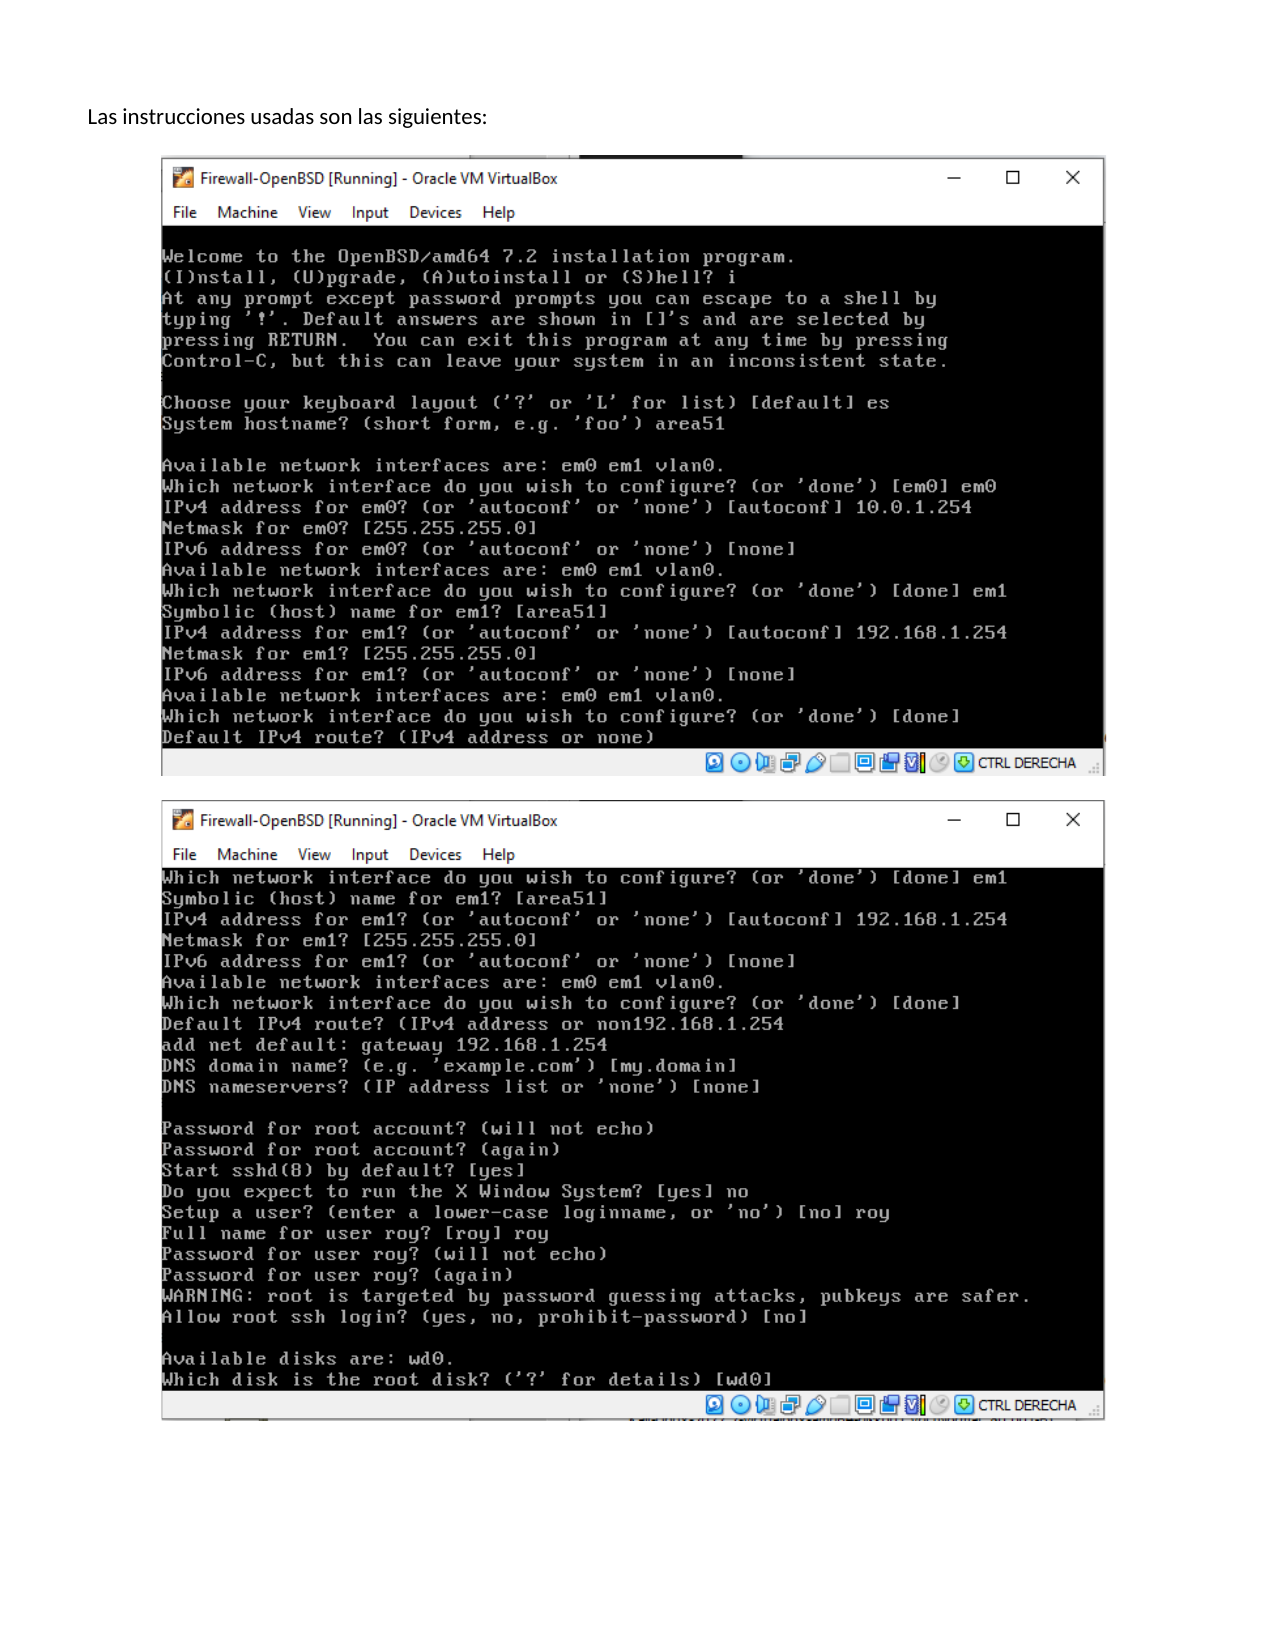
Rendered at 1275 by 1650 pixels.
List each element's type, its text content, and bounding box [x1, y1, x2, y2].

text Las instrucciones usadas son las siguientes: [87, 102, 1180, 130]
picture [161, 155, 1107, 776]
picture [161, 800, 1106, 1421]
